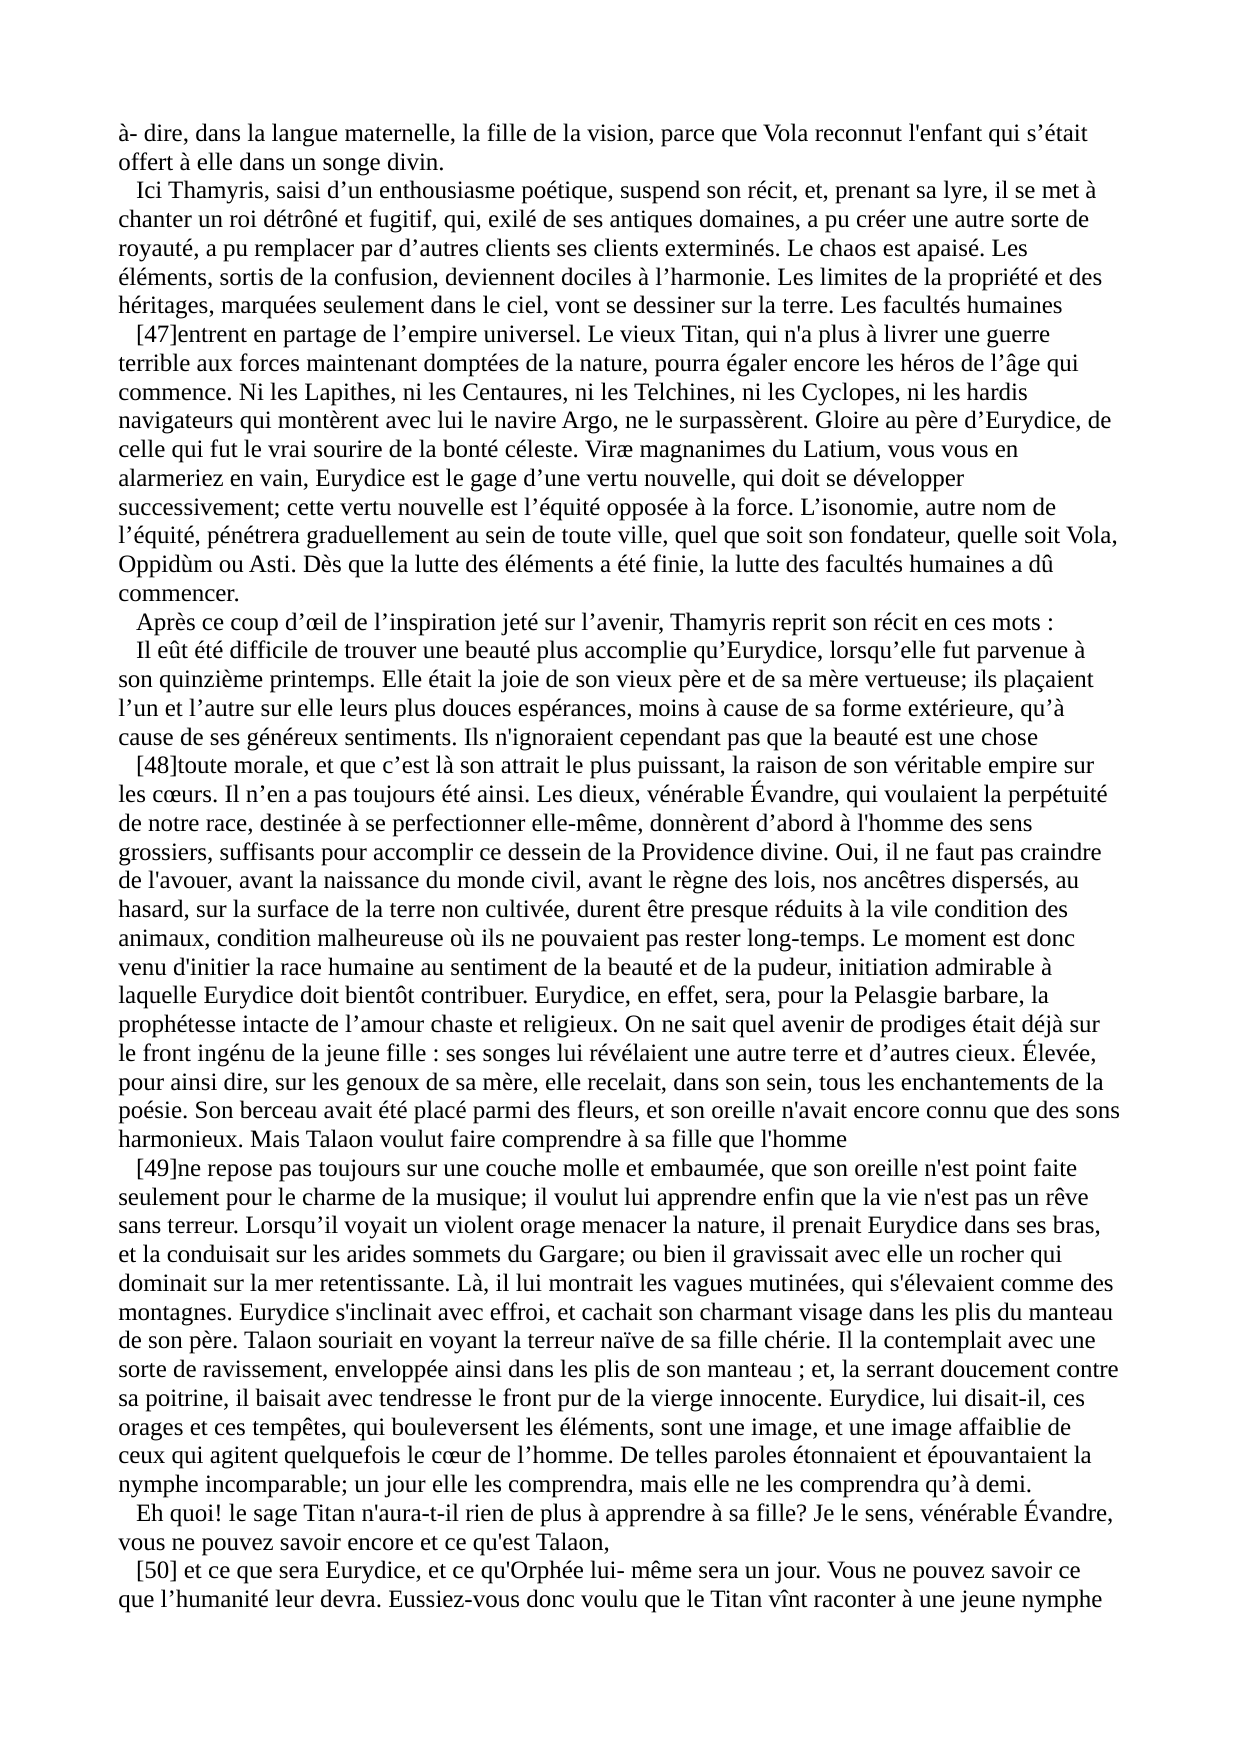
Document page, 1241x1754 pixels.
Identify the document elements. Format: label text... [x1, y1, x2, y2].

text Eh quoi! le sage Titan n'aura-t-il rien de plus à apprendre à sa fille? Je le sens, vénérable Évandre, vous ne pouvez savoir encore et ce qu'est Talaon, [118, 1498, 1122, 1556]
text Ici Thamyris, saisi d’un enthousiasme poétique, suspend son récit, et, prenant sa lyre, il se met à chanter un roi détrôné et fugitif, qui, exilé de ses antiques domaines, a pu créer une autre sorte de royauté, a pu remplacer par d’autres clients ses clients exterminés. Le chaos est apaisé. Les éléments, sortis de la confusion, deviennent dociles à l’harmonie. Les limites de la propriété et des héritages, marquées seulement dans le ciel, vont se dessiner sur la terre. Les facultés humaines [118, 176, 1122, 319]
text [49]ne repose pas toujours sur une couche molle et embaumée, que son oreille n'est point faite seulement pour le charme de la musique; il voulut lui apprendre enfin que la vie n'est pas un rêve sans terreur. Lorsqu’il voyait un violent orage menacer la nature, il prenait Eurydice dans ses bras, et la conduisait sur les arides sommets du Gargare; ou bien il gravissait avec elle un rocher qui dominait sur la mer retentissante. Là, il lui montrait les vagues mutinées, qui s'élevaient comme des montagnes. Eurydice s'inclinait avec effroi, et cachait son charmant visage dans les plis du manteau de son père. Talaon souriait en voyant la terreur naïve de sa fille chérie. Il la contemplait avec une sorte de ravissement, enveloppée ainsi dans les plis de son manteau ; et, la serrant doucement contre sa poitrine, il baisait avec tendresse le front pur de la vierge innocente. Eurydice, lui disait-il, ces orages et ces tempêtes, qui bouleversent les éléments, sont une image, et une image affaiblie de ceux qui agitent quelquefois le cœur de l’homme. De telles paroles étonnaient et épouvantaient la nymphe incomparable; un jour elle les comprendra, mais elle ne les comprendra qu’à demi. [118, 1153, 1122, 1498]
text à- dire, dans la langue maternelle, la fille de la vision, parce que Vola reconnut l'enfant qui s’était offert à elle dans un songe divin. [118, 118, 1122, 176]
text [48]toute morale, et que c’est là son attrait le plus puissant, la raison de son véritable empire sur les cœurs. Il n’en a pas toujours été ainsi. Les dieux, vénérable Évandre, qui voulaient la perpétuité de notre race, destinée à se perfectionner elle-même, donnèrent d’abord à l'homme des sens grossiers, suffisants pour accomplir ce dessein de la Providence divine. Oui, il ne faut pas craindre de l'avouer, avant la naissance du monde civil, avant le règne des lois, nos ancêtres dispersés, au hasard, sur la surface de la terre non cultivée, durent être presque réduits à la vile condition des animaux, condition malheureuse où ils ne pouvaient pas rester long-temps. Le moment est donc venu d'initier la race humaine au sentiment de la beauté et de la pudeur, initiation admirable à laquelle Eurydice doit bientôt contribuer. Eurydice, en effet, sera, pour la Pelasgie barbare, la prophétesse intacte de l’amour chaste et religieux. On ne sait quel avenir de prodiges était déjà sur le front ingénu de la jeune fille : ses songes lui révélaient une autre terre et d’autres cieux. Élevée, pour ainsi dire, sur les genoux de sa mère, elle recelait, dans son sein, tous les enchantements de la poésie. Son berceau avait été placé parmi des fleurs, et son oreille n'avait encore connu que des sons harmonieux. Mais Talaon voulut faire comprendre à sa fille que l'homme [118, 751, 1122, 1153]
text Il eût été difficile de trouver une beauté plus accomplie qu’Eurydice, lorsqu’elle fut parvenue à son quinzième printemps. Elle était la joie de son vieux père et de sa mère vertueuse; ils plaçaient l’un et l’autre sur elle leurs plus douces espérances, moins à cause de sa forme extérieure, qu’à cause de ses généreux sentiments. Ils n'ignoraient cependant pas que la beauté est une chose [118, 636, 1122, 751]
text Après ce coup d’œil de l’inspiration jeté sur l’avenir, Thamyris reprit son récit en ces mots : [118, 607, 1122, 636]
text [47]entrent en partage de l’empire universel. Le vieux Titan, qui n'a plus à livrer une guerre terrible aux forces maintenant domptées de la nature, pourra égaler encore les héros de l’âge qui commence. Ni les Lapithes, ni les Centaures, ni les Telchines, ni les Cyclopes, ni les hardis navigateurs qui montèrent avec lui le navire Argo, ne le surpassèrent. Gloire au père d’Eurydice, de celle qui fut le vrai sourire de la bonté céleste. Viræ magnanimes du Latium, vous vous en alarmeriez en vain, Eurydice est le gage d’une vertu nouvelle, qui doit se développer successivement; cette vertu nouvelle est l’équité opposée à la force. L’isonomie, autre nom de l’équité, pénétrera graduellement au sein de toute ville, quel que soit son fondateur, quelle soit Vola, Oppidùm ou Asti. Dès que la lutte des éléments a été finie, la lutte des facultés humaines a dû commencer. [118, 319, 1122, 607]
text [50] et ce que sera Eurydice, et ce qu'Orphée lui- même sera un jour. Vous ne pouvez savoir ce que l’humanité leur devra. Eussiez-vous donc voulu que le Titan vînt raconter à une jeune nymphe [118, 1556, 1122, 1613]
